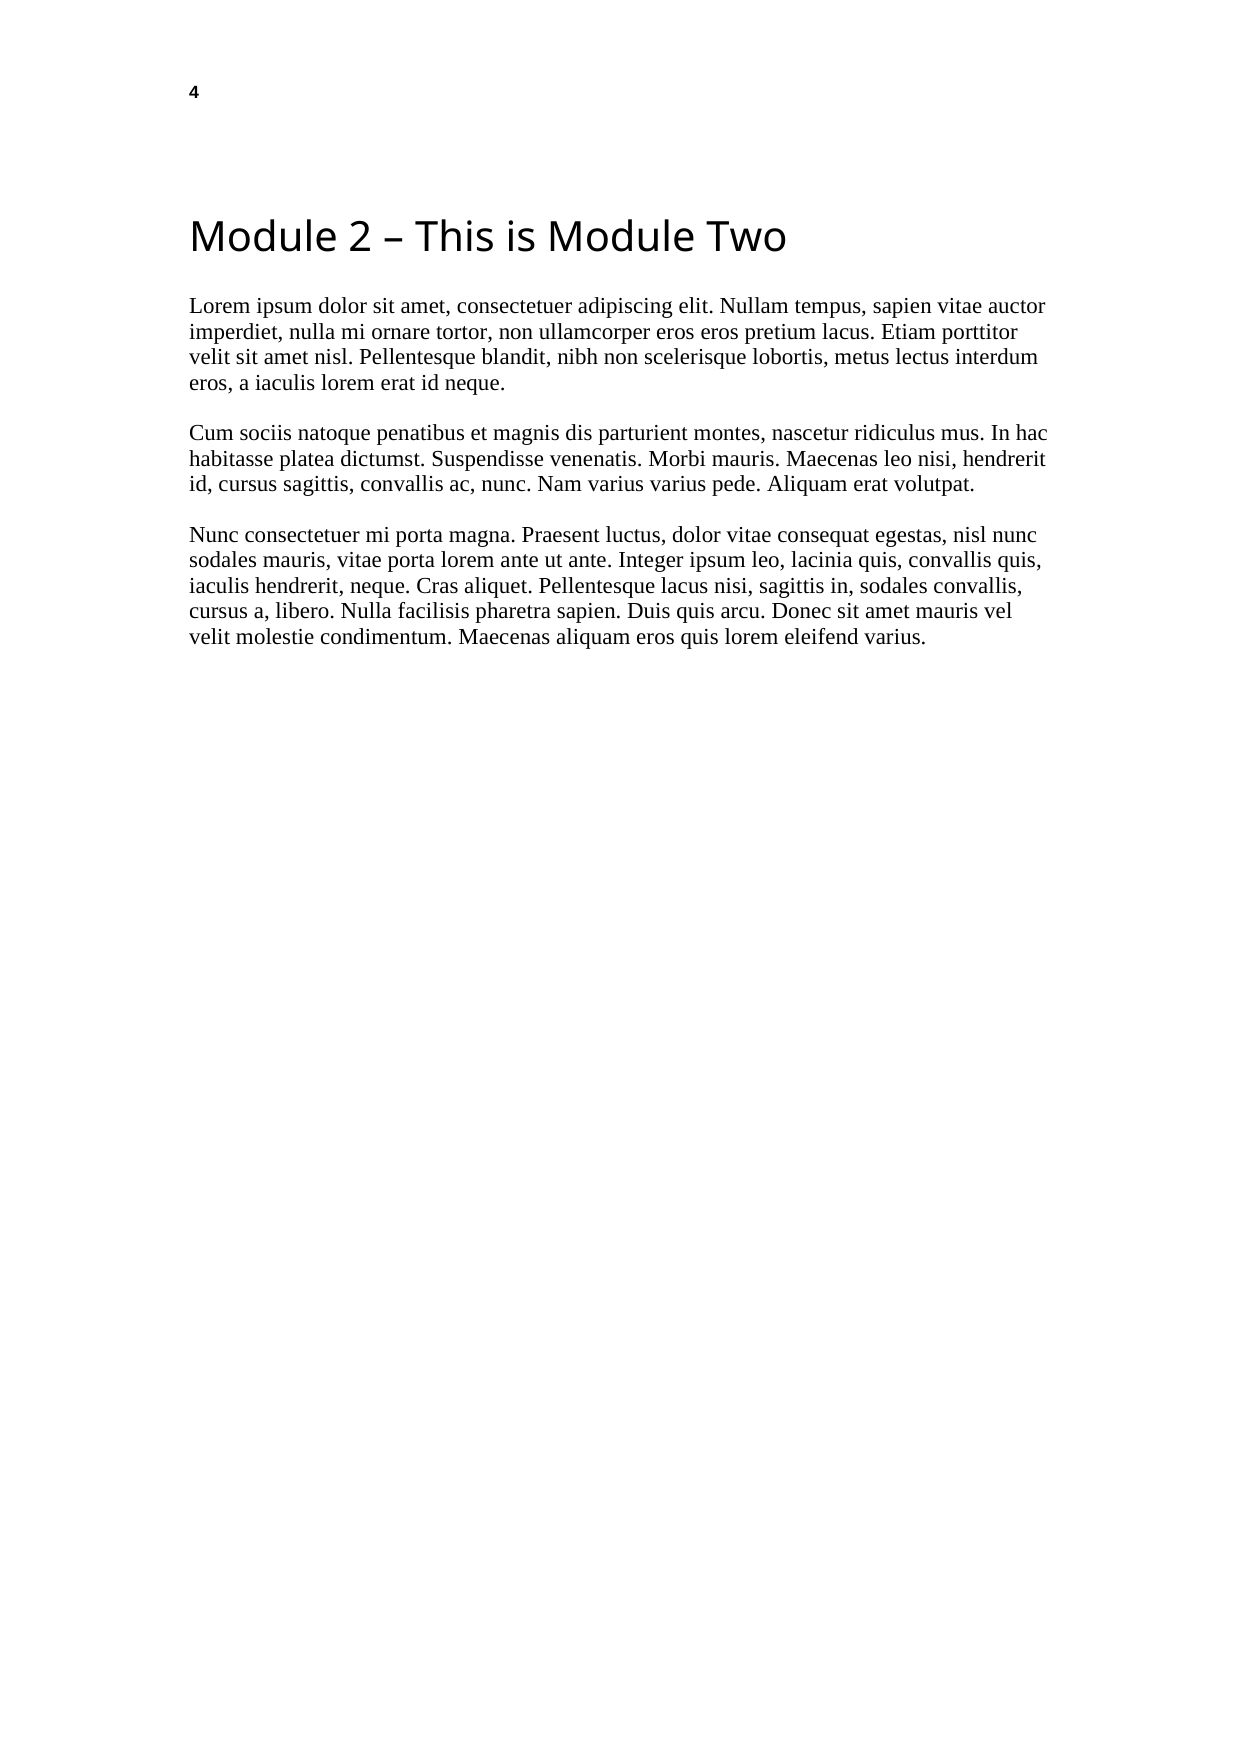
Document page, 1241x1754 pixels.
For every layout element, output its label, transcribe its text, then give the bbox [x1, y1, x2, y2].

text Cum sociis natoque penatibus et magnis dis parturient montes, nascetur ridiculus mus. In hac habitasse platea dictumst. Suspendisse venenatis. Morbi mauris. Maecenas leo nisi, hendrerit id, cursus sagittis, convallis ac, nunc. Nam varius varius pede. Aliquam erat volutpat. [189, 420, 1051, 497]
text Nunc consectetuer mi porta magna. Praesent luctus, dolor vitae consequat egestas, nisl nunc sodales mauris, vitae porta lorem ante ut ante. Integer ipsum leo, lacinia quis, convallis quis, iaculis hendrerit, neque. Cras aliquet. Pellentesque lacus nisi, sagittis in, sodales convallis, cursus a, libero. Nulla facilisis pharetra sapien. Duis quis arcu. Donec sit amet mauris vel velit molestie condimentum. Maecenas aliquam eros quis lorem eleifend varius. [189, 521, 1051, 649]
title This is Module Two [189, 207, 1051, 264]
text Lorem ipsum dolor sit amet, consectetuer adipiscing elit. Nullam tempus, sapien vitae auctor imperdiet, nulla mi ornare tortor, non ullamcorper eros eros pretium lacus. Etiam porttitor velit sit amet nisl. Pellentesque blandit, nibh non scelerisque lobortis, metus lectus interdum eros, a iaculis lorem erat id neque. [189, 293, 1051, 395]
